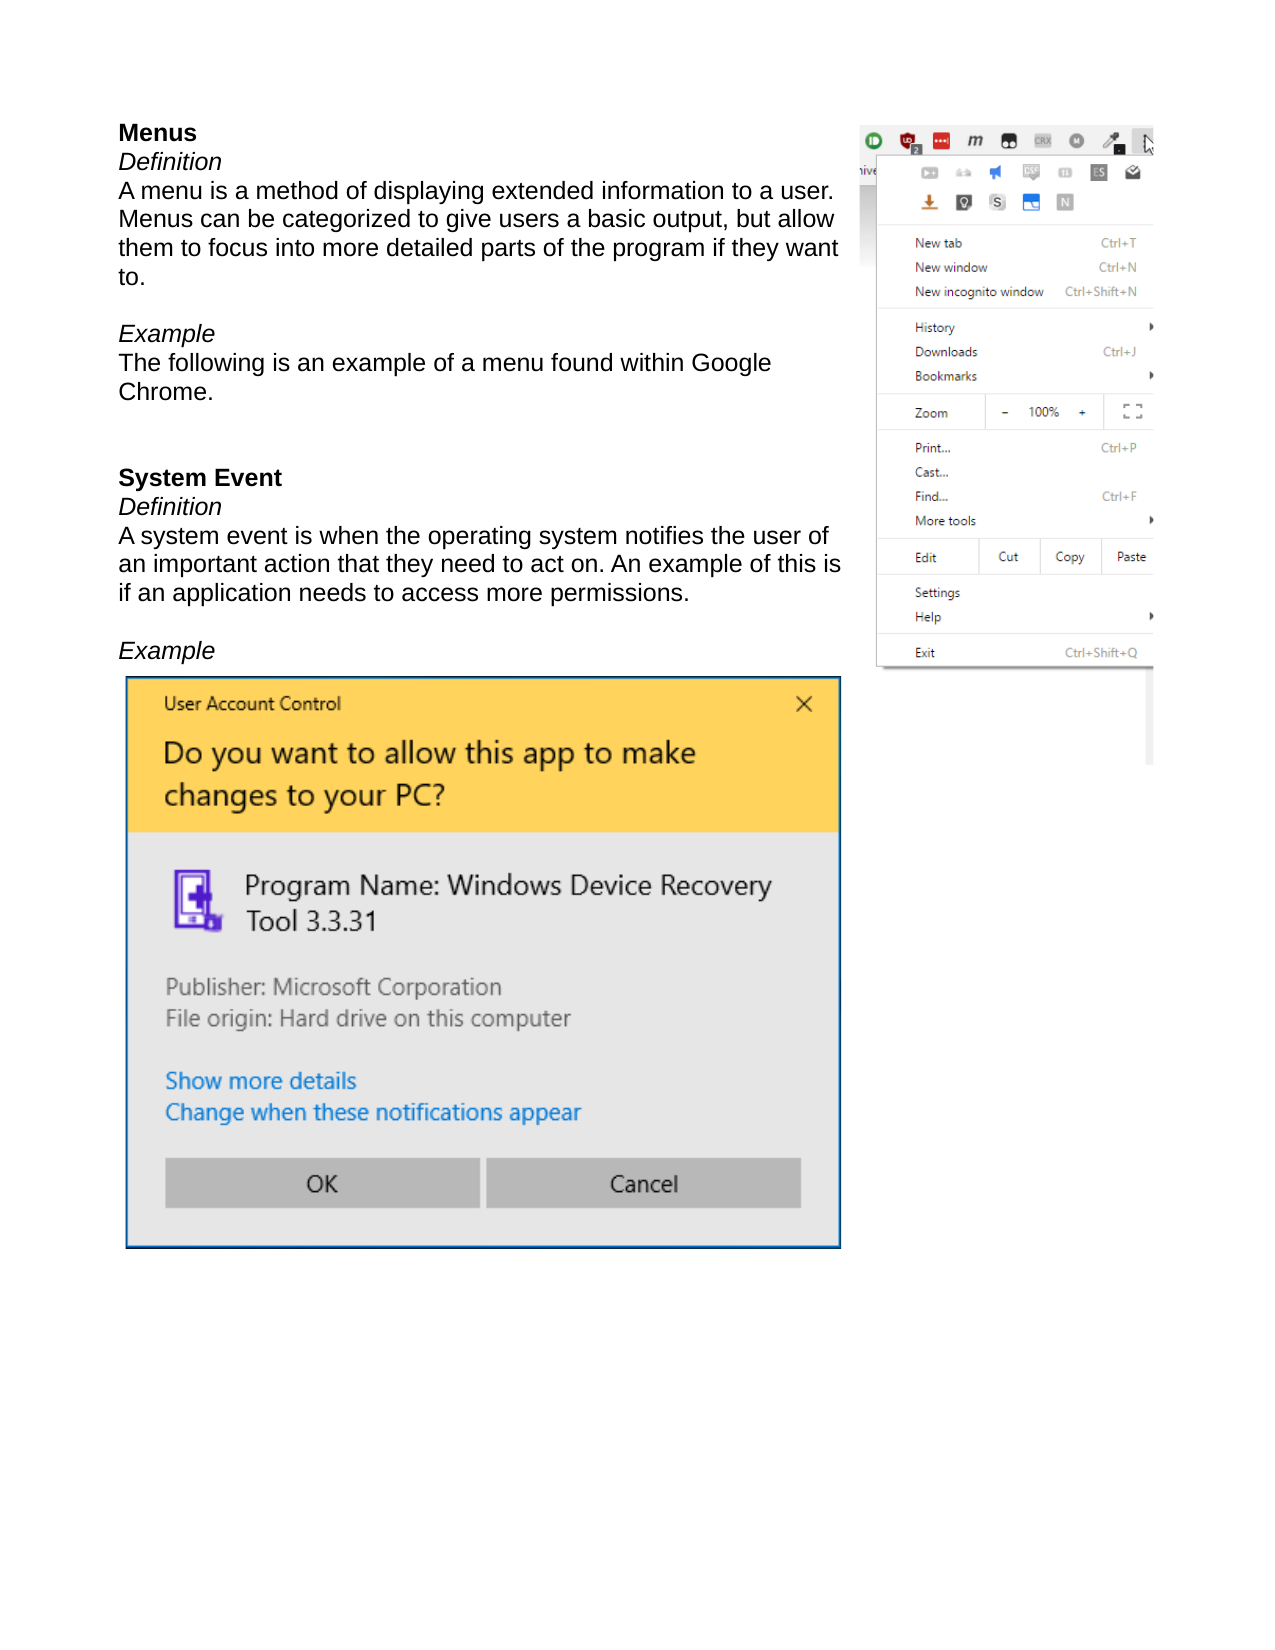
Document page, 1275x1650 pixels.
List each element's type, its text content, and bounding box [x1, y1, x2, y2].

text Example [118, 319, 859, 348]
text Definition [118, 147, 859, 176]
text A system event is when the operating system notifies the user of an important action that they need to act on. An example of this is if an application needs to access more permissions. [118, 521, 859, 607]
text The following is an example of a menu found within Google Chrome. [118, 348, 859, 406]
text Definition [118, 492, 859, 521]
text A menu is a method of displaying extended information to a user. Menus can be categorized to give users a basic output, but allow them to focus into more detailed parts of the program if they want to. [118, 176, 859, 291]
picture [859, 125, 1154, 765]
text Menus [118, 118, 1157, 147]
text Example [118, 636, 859, 664]
text System Event [118, 463, 859, 492]
picture [125, 676, 842, 1249]
